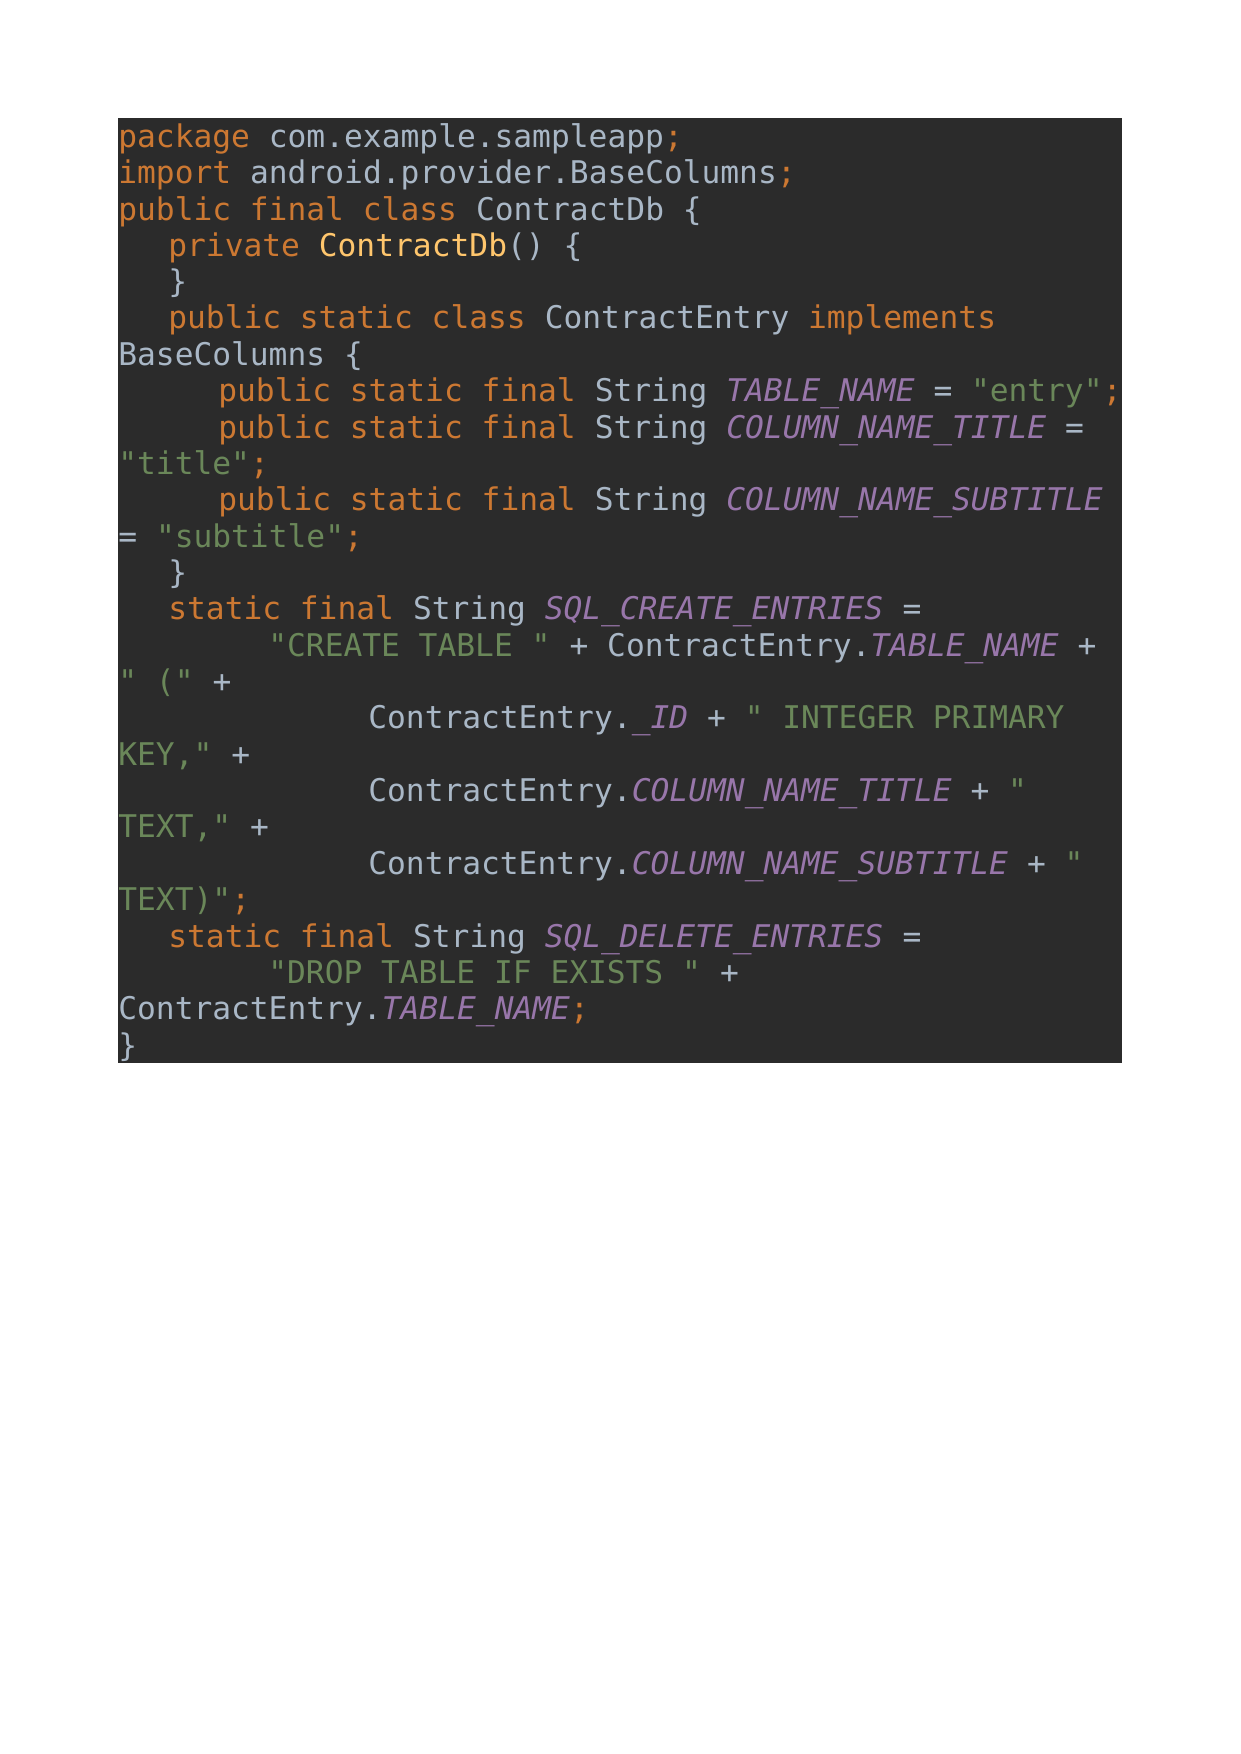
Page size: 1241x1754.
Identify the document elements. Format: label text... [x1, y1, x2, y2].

text public static final String COLUMN_NAME_SUBTITLE = "subtitle"; [118, 482, 1122, 554]
text public static final String TABLE_NAME = "entry"; [118, 373, 1122, 409]
text } [118, 263, 1122, 300]
text "CREATE TABLE " + ContractEntry.TABLE_NAME + " (" + [118, 627, 1122, 700]
text } [118, 1027, 1122, 1063]
text ContractEntry.COLUMN_NAME_SUBTITLE + " TEXT)"; [118, 845, 1122, 918]
text package com.example.sampleapp; [118, 118, 1122, 154]
text ContractEntry._ID + " INTEGER PRIMARY KEY," + [118, 700, 1122, 772]
text import android.provider.BaseColumns; [118, 154, 1122, 191]
text } [118, 554, 1122, 591]
text ContractEntry.COLUMN_NAME_TITLE + " TEXT," + [118, 772, 1122, 845]
text public final class ContractDb { [118, 191, 1122, 227]
text "DROP TABLE IF EXISTS " + ContractEntry.TABLE_NAME; [118, 954, 1122, 1027]
text public static final String COLUMN_NAME_TITLE = "title"; [118, 409, 1122, 482]
text static final String SQL_DELETE_ENTRIES = [118, 918, 1122, 954]
text static final String SQL_CREATE_ENTRIES = [118, 591, 1122, 627]
text public static class ContractEntry implements BaseColumns { [118, 300, 1122, 373]
text private ContractDb() { [118, 227, 1122, 263]
